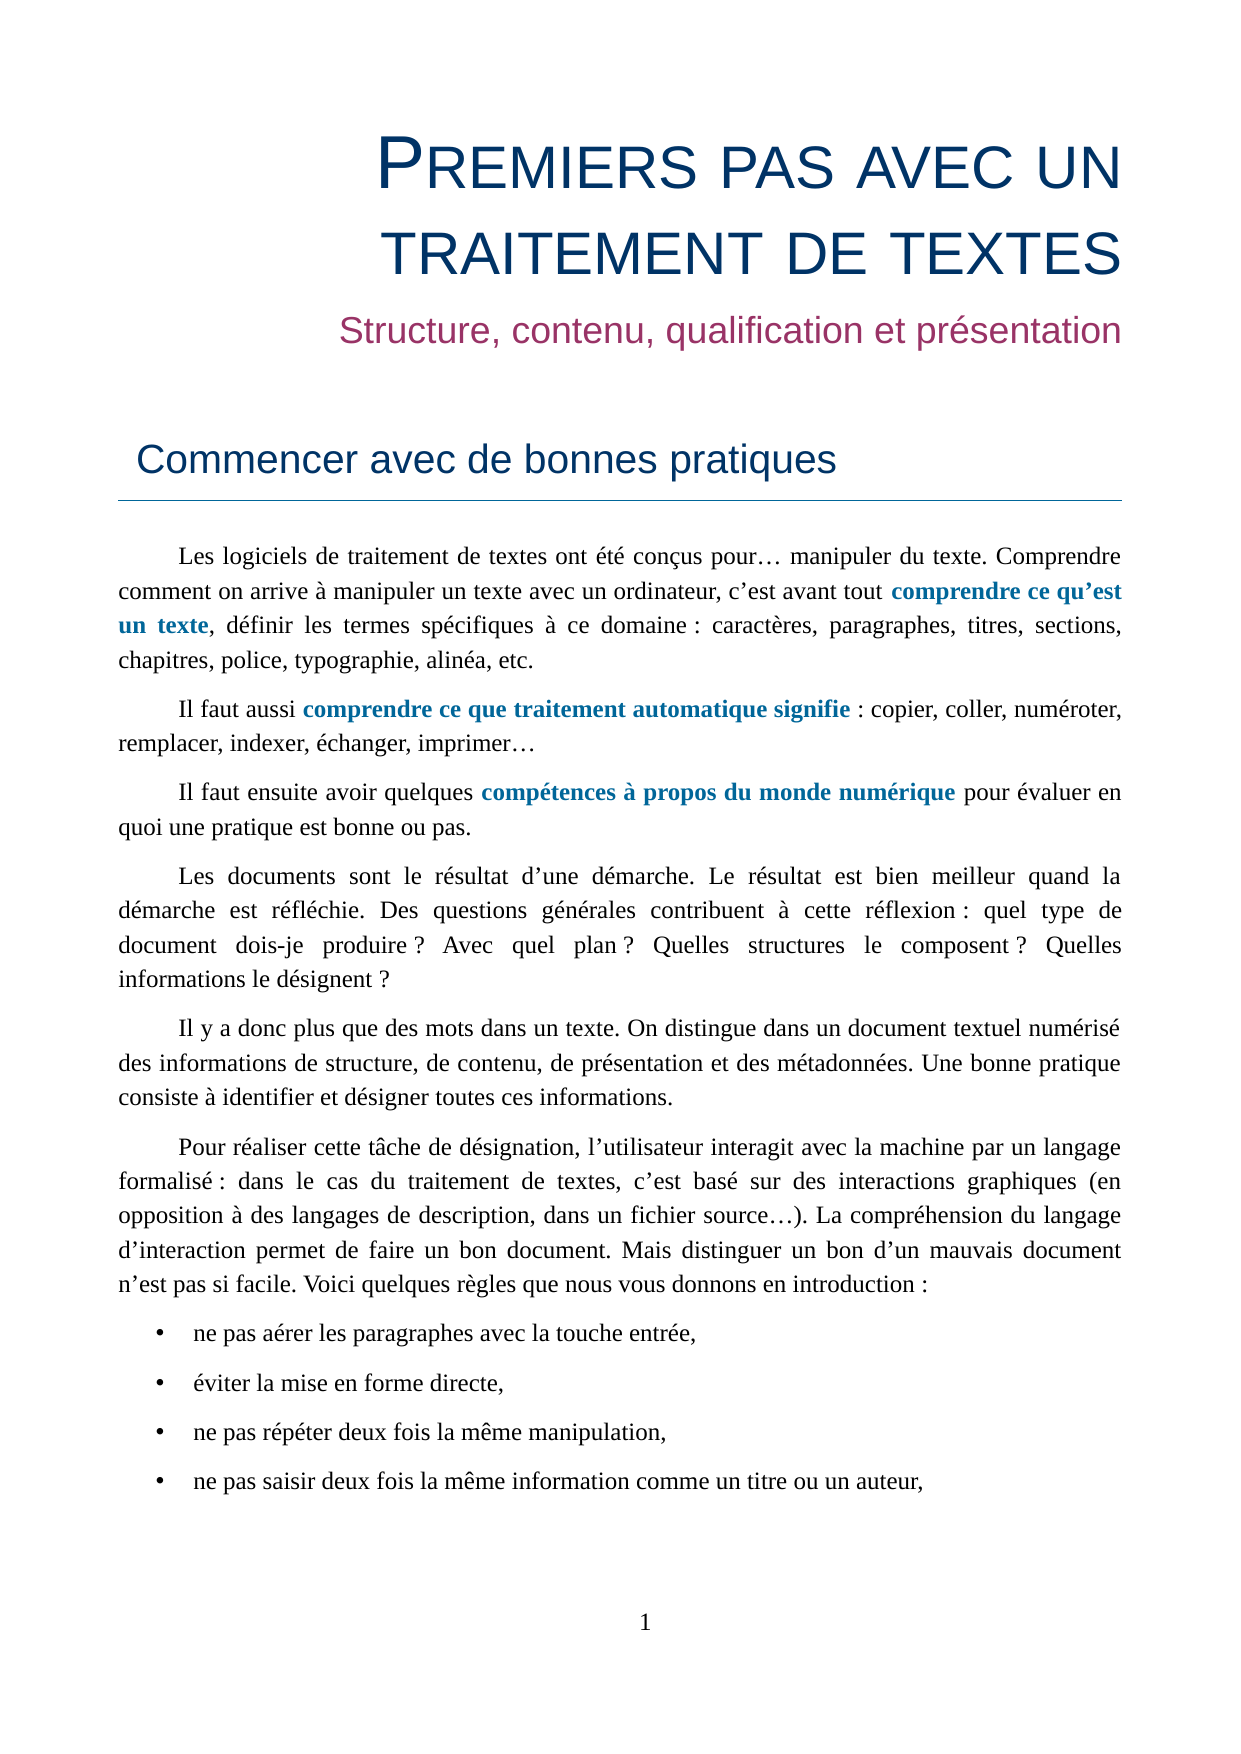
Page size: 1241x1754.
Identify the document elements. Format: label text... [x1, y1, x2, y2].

list ne pas saisir deux fois la même information comme un titre ou un auteur, [156, 1466, 1122, 1494]
title Premiers pas avec un traitement de textes [118, 118, 1122, 291]
text Pour réaliser cette tâche de désignation, l’utilisateur interagit avec la machine par un langage formalisé : dans le cas du traitement de textes, c’est basé sur des interactions graphiques (en opposition à des langages de description, dans un fichier source…). La compréhension du langage d’interaction permet de faire un bon document. Mais distinguer un bon d’un mauvais document n’est pas si facile. Voici quelques règles que nous vous donnons en introduction : [118, 1132, 1122, 1298]
list éviter la mise en forme directe, [156, 1368, 1122, 1396]
text Il faut ensuite avoir quelques compétences à propos du monde numérique pour évaluer en quoi une pratique est bonne ou pas. [118, 777, 1122, 841]
subtitle Structure, contenu, qualification et présentation [118, 308, 1122, 351]
text Il y a donc plus que des mots dans un texte. On distingue dans un document textuel numérisé des informations de structure, de contenu, de présentation et des métadonnées. Une bonne pratique consiste à identifier et désigner toutes ces informations. [118, 1013, 1122, 1111]
text Les documents sont le résultat d’une démarche. Le résultat est bien meilleur quand la démarche est réfléchie. Des questions générales contribuent à cette réflexion : quel type de document dois-je produire ? Avec quel plan ? Quelles structures le composent ? Quelles informations le désignent ? [118, 861, 1122, 993]
subtitle Commencer avec de bonnes pratiques [118, 418, 1122, 500]
text Les logiciels de traitement de textes ont été conçus pour… manipuler du texte. Comprendre comment on arrive à manipuler un texte avec un ordinateur, c’est avant tout comprendre ce qu’est un texte, définir les termes spécifiques à ce domaine : caractères, paragraphes, titres, sections, chapitres, police, typographie, alinéa, etc. [118, 541, 1122, 674]
list ne pas aérer les paragraphes avec la touche entrée, [156, 1318, 1122, 1347]
text Il faut aussi comprendre ce que traitement automatique signifie : copier, coller, numéroter, remplacer, indexer, échanger, imprimer… [118, 694, 1122, 757]
list ne pas répéter deux fois la même manipulation, [156, 1417, 1122, 1445]
